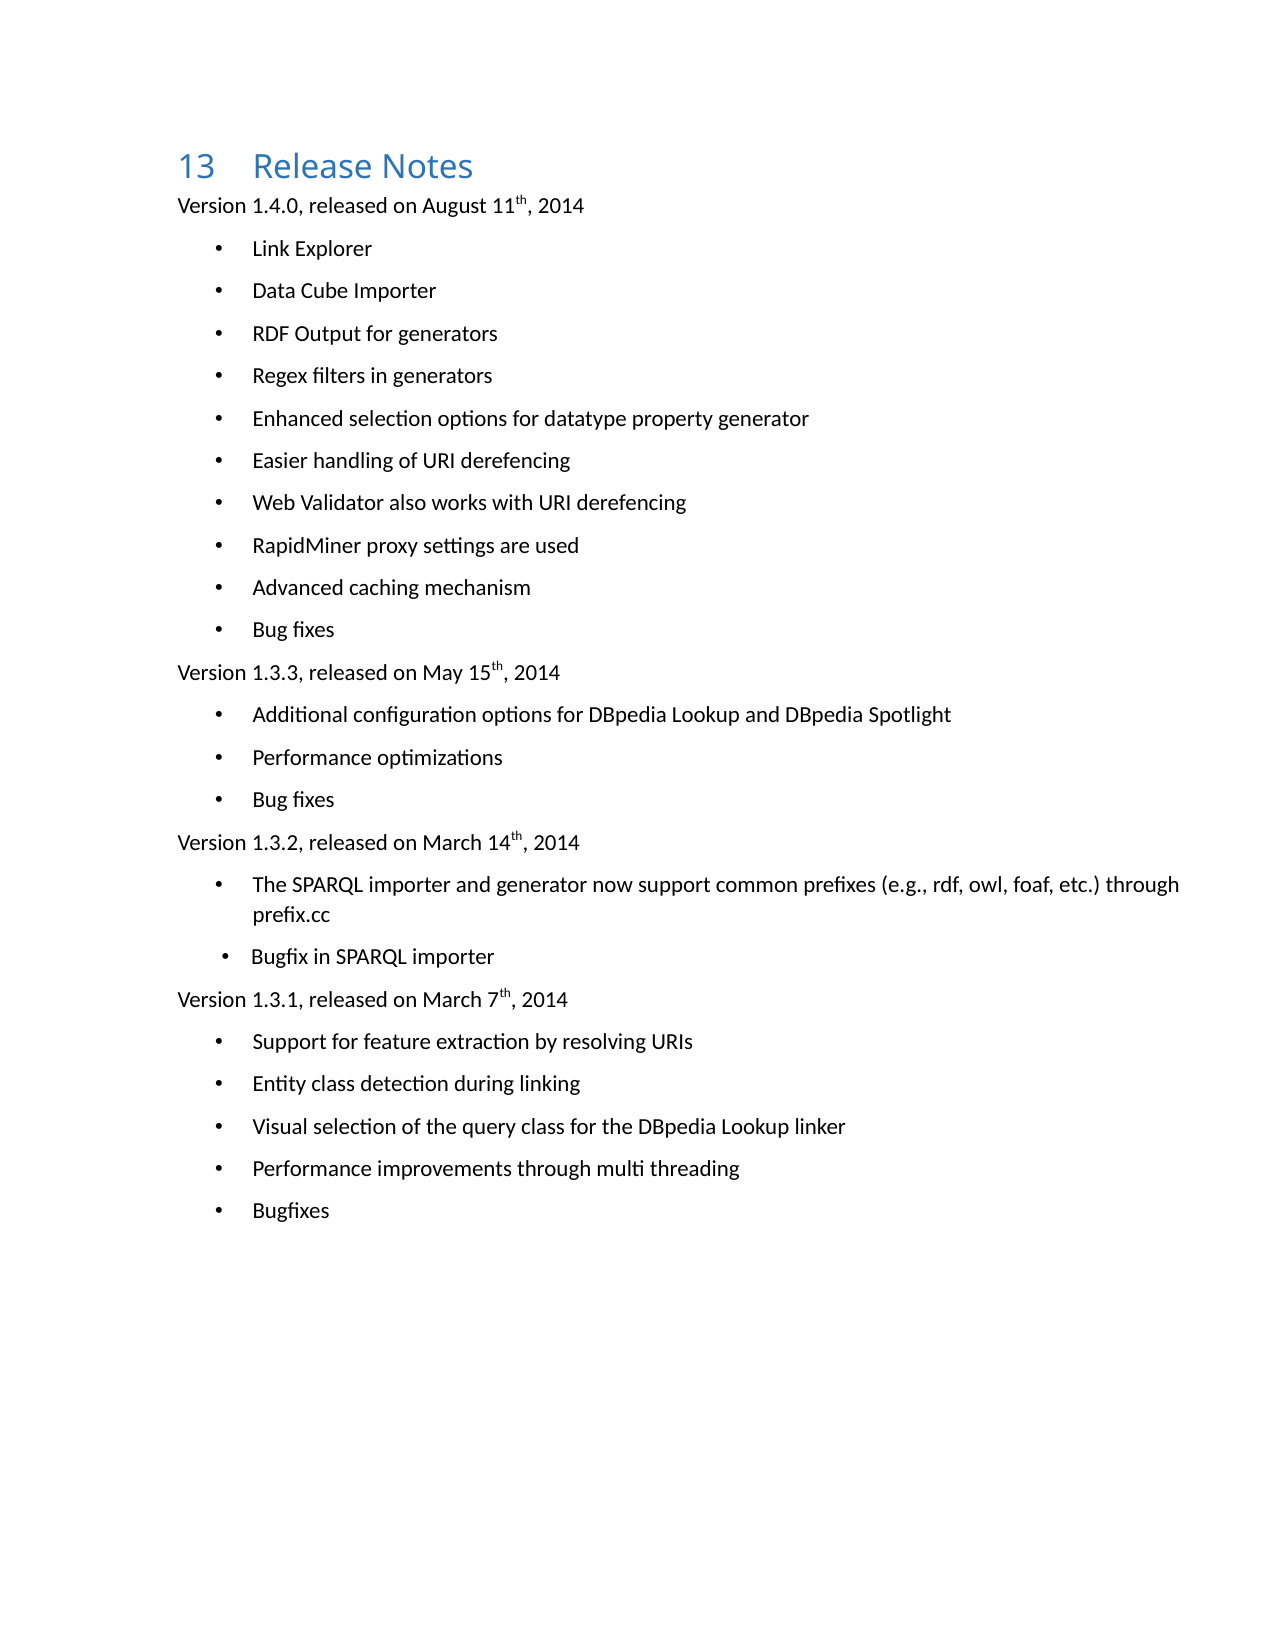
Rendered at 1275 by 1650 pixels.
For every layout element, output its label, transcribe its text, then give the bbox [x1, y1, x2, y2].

list Bug fixes [215, 785, 1186, 813]
text Version 1.3.1, released on March 7th, 2014 [177, 985, 1186, 1013]
list Bugfixes [215, 1197, 1186, 1225]
list RapidMiner proxy settings are used [215, 531, 1186, 559]
list Advanced caching mechanism [215, 573, 1186, 601]
list The SPARQL importer and generator now support common prefixes (e.g., rdf, owl, foaf, etc.) through prefix.cc [215, 870, 1186, 928]
list Link Explorer [215, 234, 1186, 262]
list Regex filters in generators [215, 361, 1186, 389]
list Performance optimizations [215, 743, 1186, 771]
list Enhanced selection options for datatype property generator [215, 404, 1186, 432]
list Support for feature extraction by resolving URIs [215, 1027, 1186, 1055]
list Data Cube Importer [215, 276, 1186, 304]
list Bugfix in SPARQL importer [221, 942, 1186, 970]
text Version 1.4.0, released on August 11th, 2014 [177, 192, 1186, 220]
list Visual selection of the query class for the DBpedia Lookup linker [215, 1112, 1186, 1140]
text Version 1.3.3, released on May 15th, 2014 [177, 658, 1186, 686]
list Entity class detection during linking [215, 1069, 1186, 1097]
list Additional configuration options for DBpedia Lookup and DBpedia Spotlight [215, 700, 1186, 728]
list RDF Output for generators [215, 319, 1186, 347]
list Performance improvements through multi threading [215, 1154, 1186, 1182]
list Easier handling of URI derefencing [215, 446, 1186, 474]
text Version 1.3.2, released on March 14th, 2014 [177, 828, 1186, 856]
list Bug fixes [215, 616, 1186, 644]
list Web Validator also works with URI derefencing [215, 488, 1186, 516]
subtitle Release Notes [177, 143, 1186, 188]
